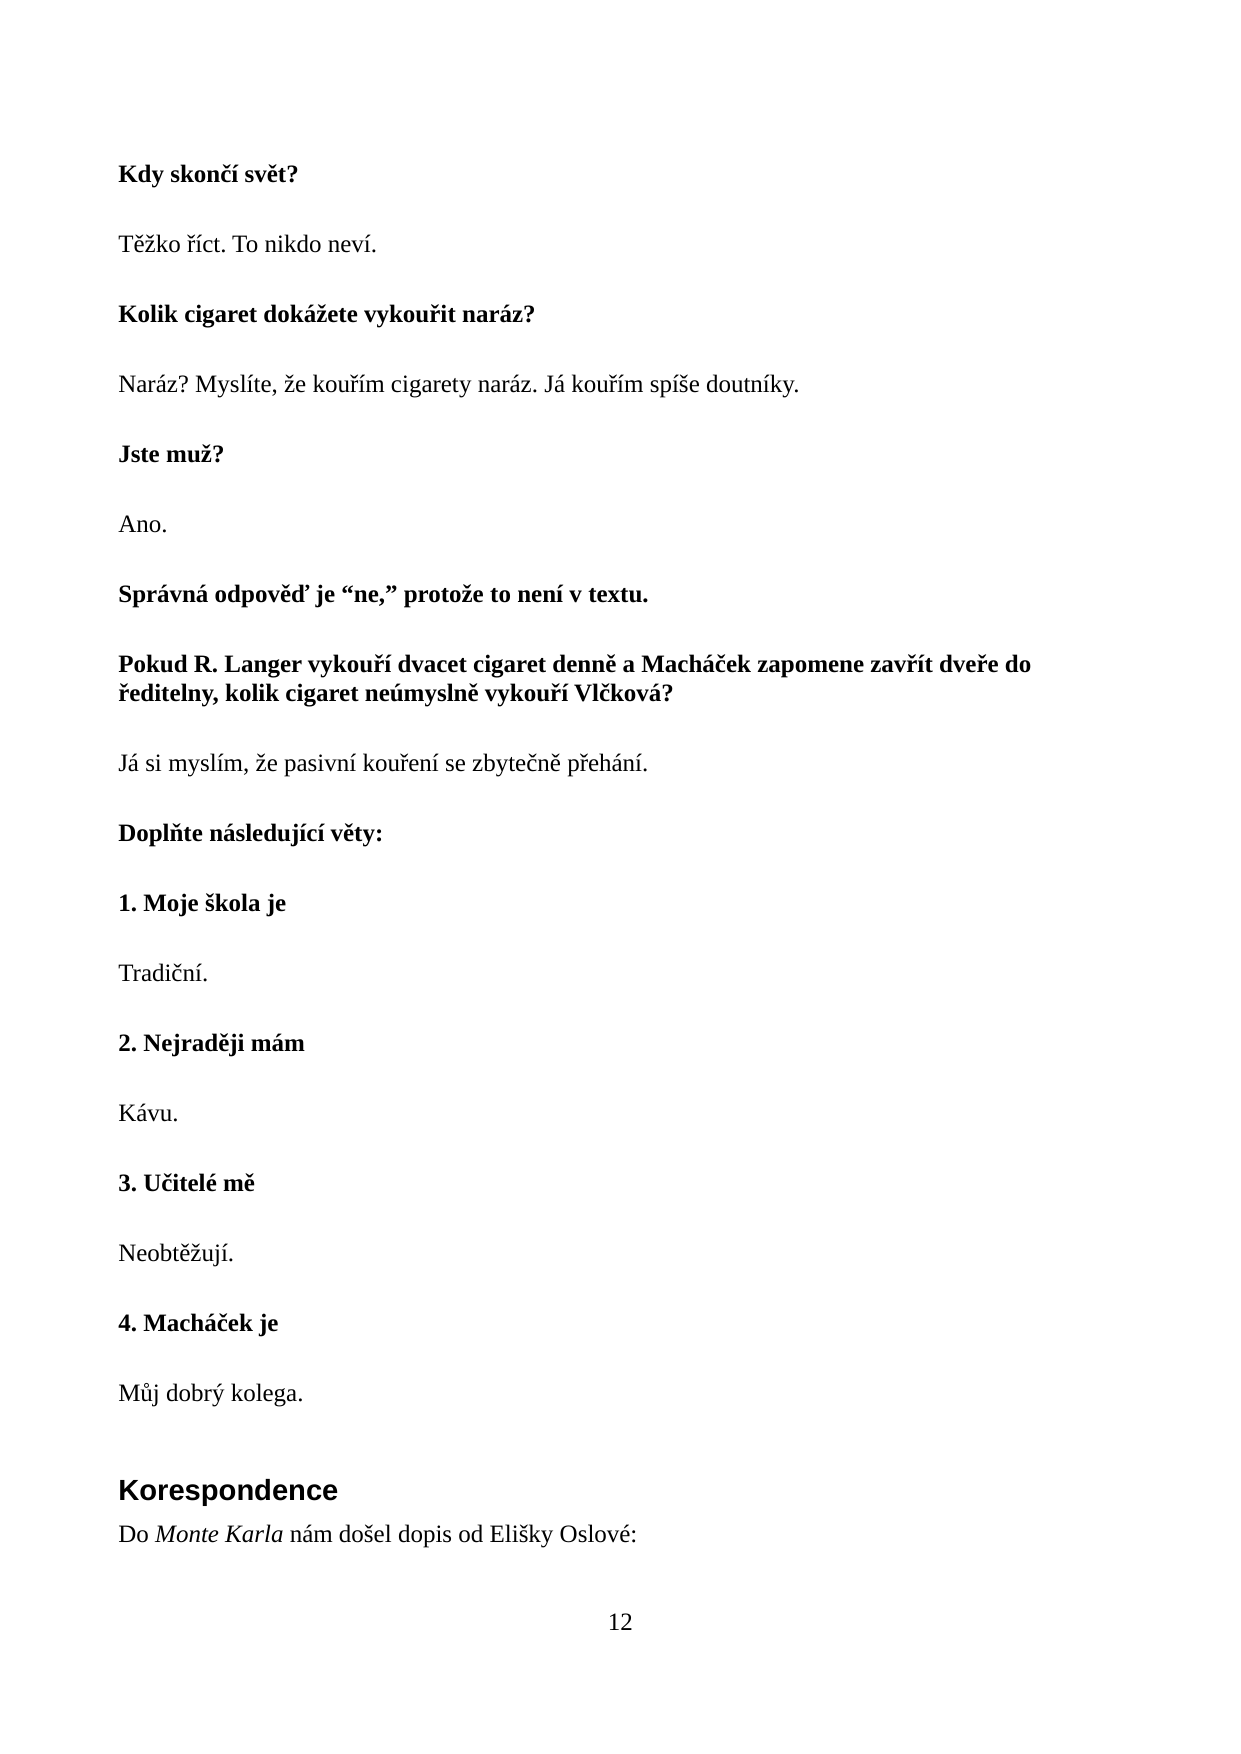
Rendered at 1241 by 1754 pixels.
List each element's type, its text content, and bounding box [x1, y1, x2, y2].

text 4. Macháček je [118, 1308, 1122, 1366]
text Pokud R. Langer vykouří dvacet cigaret denně a Macháček zapomene zavřít dveře do ředitelny, kolik cigaret neúmyslně vykouří Vlčková? [118, 649, 1122, 736]
text Já si myslím, že pasivní kouření se zbytečně přehání. [118, 748, 1122, 806]
text Kolik cigaret dokážete vykouřit naráz? [118, 299, 1122, 357]
text Doplňte následující věty: [118, 818, 1122, 876]
text Naráz? Myslíte, že kouřím cigarety naráz. Já kouřím spíše doutníky. [118, 369, 1122, 427]
text 2. Nejraději mám [118, 1028, 1122, 1086]
text Můj dobrý kolega. [118, 1378, 1122, 1436]
text Jste muž? [118, 439, 1122, 497]
text 3. Učitelé mě [118, 1168, 1122, 1226]
text Kdy skončí svět? [118, 159, 1122, 217]
text 1. Moje škola je [118, 888, 1122, 946]
text Do Monte Karla nám došel dopis od Elišky Oslové: [118, 1519, 1122, 1577]
text Kávu. [118, 1098, 1122, 1156]
text Ano. [118, 509, 1122, 567]
text Správná odpověď je “ne,” protože to není v textu. [118, 579, 1122, 637]
text [118, 118, 1122, 147]
text Neobtěžují. [118, 1238, 1122, 1296]
text Těžko říct. To nikdo neví. [118, 229, 1122, 287]
text Tradiční. [118, 958, 1122, 1016]
subtitle Korespondence [118, 1473, 1122, 1507]
